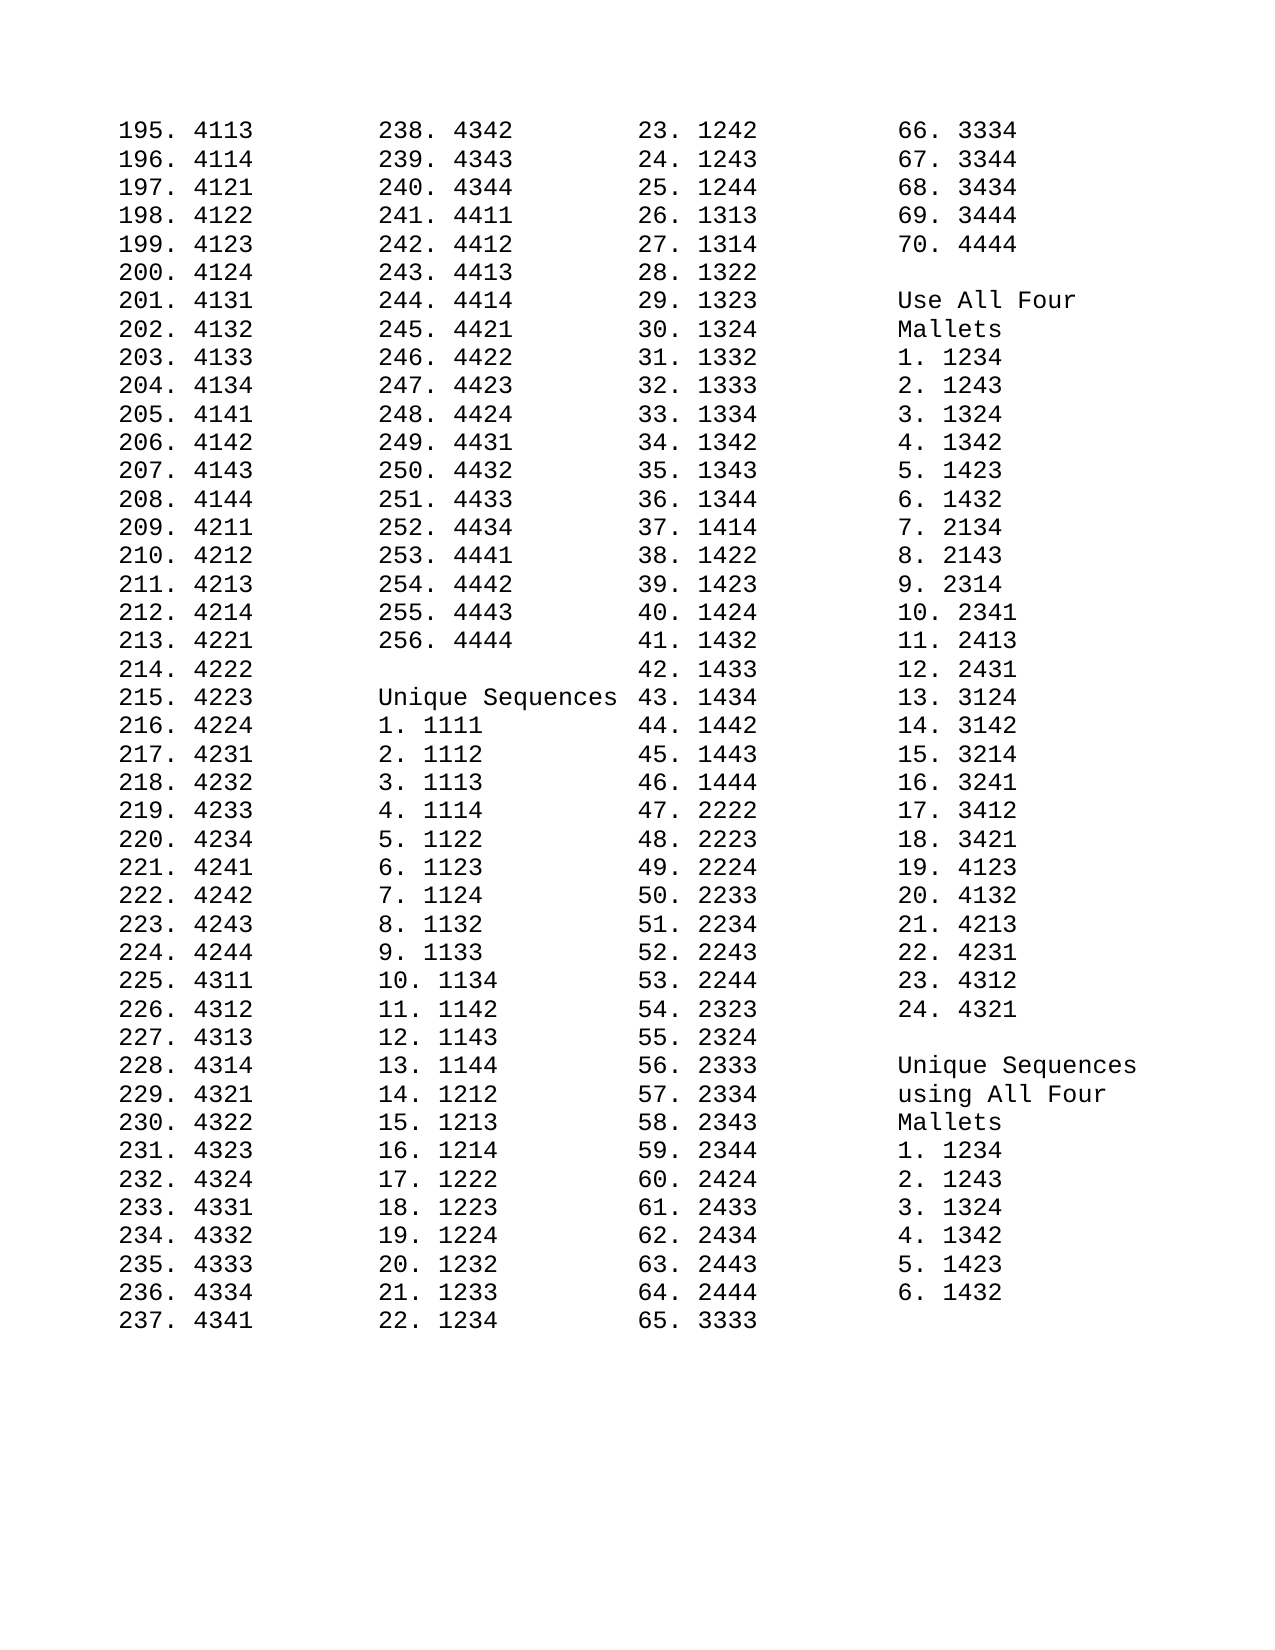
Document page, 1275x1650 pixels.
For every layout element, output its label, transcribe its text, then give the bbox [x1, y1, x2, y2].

text 18. 3421 [897, 826, 1157, 855]
text 45. 1443 [637, 741, 897, 770]
text 229. 4321 [118, 1081, 378, 1110]
text 47. 2222 [637, 798, 897, 826]
text 4. 1342 [897, 1223, 1157, 1251]
text 8. 2143 [897, 543, 1157, 571]
text 17. 3412 [897, 798, 1157, 826]
text 51. 2234 [637, 911, 897, 940]
text 69. 3444 [897, 203, 1157, 231]
text 236. 4334 [118, 1280, 378, 1308]
text 30. 1324 [637, 316, 897, 345]
text 33. 1334 [637, 401, 897, 430]
text 63. 2443 [637, 1251, 897, 1280]
text 39. 1423 [637, 571, 897, 600]
text 207. 4143 [118, 458, 378, 486]
text 22. 1234 [378, 1308, 637, 1336]
text Use All Four Mallets [897, 288, 1157, 345]
text 215. 4223 [118, 685, 378, 713]
text 212. 4214 [118, 600, 378, 628]
text 2. 1112 [378, 741, 637, 770]
text 37. 1414 [637, 515, 897, 543]
text 35. 1343 [637, 458, 897, 486]
text 23. 4312 [897, 968, 1157, 996]
text 239. 4343 [378, 146, 637, 175]
text 49. 2224 [637, 855, 897, 883]
text 44. 1442 [637, 713, 897, 741]
text 198. 4122 [118, 203, 378, 231]
text 43. 1434 [637, 685, 897, 713]
text 5. 1122 [378, 826, 637, 855]
text 50. 2233 [637, 883, 897, 911]
text 19. 1224 [378, 1223, 637, 1251]
text 13. 3124 [897, 685, 1157, 713]
text 227. 4313 [118, 1025, 378, 1053]
text 253. 4441 [378, 543, 637, 571]
text 8. 1132 [378, 911, 637, 940]
text 211. 4213 [118, 571, 378, 600]
text 204. 4134 [118, 373, 378, 401]
text 218. 4232 [118, 770, 378, 798]
text 209. 4211 [118, 515, 378, 543]
text 241. 4411 [378, 203, 637, 231]
text 15. 3214 [897, 741, 1157, 770]
text 200. 4124 [118, 260, 378, 288]
text 58. 2343 [637, 1110, 897, 1138]
text 245. 4421 [378, 316, 637, 345]
text 65. 3333 [637, 1308, 897, 1336]
text 9. 2314 [897, 571, 1157, 600]
text 23. 1242 [637, 118, 897, 146]
text 220. 4234 [118, 826, 378, 855]
text 234. 4332 [118, 1223, 378, 1251]
text 6. 1123 [378, 855, 637, 883]
text 226. 4312 [118, 996, 378, 1025]
text 2. 1243 [897, 373, 1157, 401]
text 17. 1222 [378, 1166, 637, 1195]
text 256. 4444 [378, 628, 637, 656]
text 196. 4114 [118, 146, 378, 175]
text 31. 1332 [637, 345, 897, 373]
text 219. 4233 [118, 798, 378, 826]
text 248. 4424 [378, 401, 637, 430]
text 203. 4133 [118, 345, 378, 373]
text 26. 1313 [637, 203, 897, 231]
text 29. 1323 [637, 288, 897, 316]
text 255. 4443 [378, 600, 637, 628]
text 246. 4422 [378, 345, 637, 373]
text 230. 4322 [118, 1110, 378, 1138]
text 19. 4123 [897, 855, 1157, 883]
text 59. 2344 [637, 1138, 897, 1166]
text 40. 1424 [637, 600, 897, 628]
text 55. 2324 [637, 1025, 897, 1053]
text 46. 1444 [637, 770, 897, 798]
text 1. 1234 [897, 1138, 1157, 1166]
text 223. 4243 [118, 911, 378, 940]
text 221. 4241 [118, 855, 378, 883]
text 250. 4432 [378, 458, 637, 486]
text 195. 4113 [118, 118, 378, 146]
text 1. 1234 [897, 345, 1157, 373]
text 210. 4212 [118, 543, 378, 571]
text 202. 4132 [118, 316, 378, 345]
text 21. 4213 [897, 911, 1157, 940]
text 54. 2323 [637, 996, 897, 1025]
text 231. 4323 [118, 1138, 378, 1166]
text 216. 4224 [118, 713, 378, 741]
text 6. 1432 [897, 1280, 1157, 1308]
text 205. 4141 [118, 401, 378, 430]
text 16. 1214 [378, 1138, 637, 1166]
text 68. 3434 [897, 175, 1157, 203]
text 64. 2444 [637, 1280, 897, 1308]
text 67. 3344 [897, 146, 1157, 175]
text 13. 1144 [378, 1053, 637, 1081]
text 20. 1232 [378, 1251, 637, 1280]
text 251. 4433 [378, 486, 637, 515]
text 199. 4123 [118, 231, 378, 260]
text 53. 2244 [637, 968, 897, 996]
text 7. 1124 [378, 883, 637, 911]
text 36. 1344 [637, 486, 897, 515]
text 16. 3241 [897, 770, 1157, 798]
text 60. 2424 [637, 1166, 897, 1195]
text 62. 2434 [637, 1223, 897, 1251]
text 41. 1432 [637, 628, 897, 656]
text 4. 1342 [897, 430, 1157, 458]
text 6. 1432 [897, 486, 1157, 515]
text 235. 4333 [118, 1251, 378, 1280]
text 66. 3334 [897, 118, 1157, 146]
text 25. 1244 [637, 175, 897, 203]
text 18. 1223 [378, 1195, 637, 1223]
text 206. 4142 [118, 430, 378, 458]
text 22. 4231 [897, 940, 1157, 968]
text 2. 1243 [897, 1166, 1157, 1195]
text 9. 1133 [378, 940, 637, 968]
text 243. 4413 [378, 260, 637, 288]
text 201. 4131 [118, 288, 378, 316]
text 34. 1342 [637, 430, 897, 458]
text 11. 1142 [378, 996, 637, 1025]
text 225. 4311 [118, 968, 378, 996]
text 254. 4442 [378, 571, 637, 600]
text 52. 2243 [637, 940, 897, 968]
text 232. 4324 [118, 1166, 378, 1195]
text Unique Sequences [378, 685, 637, 713]
text 42. 1433 [637, 656, 897, 685]
text 38. 1422 [637, 543, 897, 571]
text 249. 4431 [378, 430, 637, 458]
text 1. 1111 [378, 713, 637, 741]
text 24. 4321 [897, 996, 1157, 1025]
text 3. 1113 [378, 770, 637, 798]
text 240. 4344 [378, 175, 637, 203]
text 7. 2134 [897, 515, 1157, 543]
text 15. 1213 [378, 1110, 637, 1138]
text 14. 3142 [897, 713, 1157, 741]
text 10. 2341 [897, 600, 1157, 628]
text 4. 1114 [378, 798, 637, 826]
text 57. 2334 [637, 1081, 897, 1110]
text 238. 4342 [378, 118, 637, 146]
text 252. 4434 [378, 515, 637, 543]
text 12. 2431 [897, 656, 1157, 685]
text 224. 4244 [118, 940, 378, 968]
text 56. 2333 [637, 1053, 897, 1081]
text 197. 4121 [118, 175, 378, 203]
text 11. 2413 [897, 628, 1157, 656]
text 228. 4314 [118, 1053, 378, 1081]
text 12. 1143 [378, 1025, 637, 1053]
text 32. 1333 [637, 373, 897, 401]
text 14. 1212 [378, 1081, 637, 1110]
text 61. 2433 [637, 1195, 897, 1223]
text 247. 4423 [378, 373, 637, 401]
text 244. 4414 [378, 288, 637, 316]
text 24. 1243 [637, 146, 897, 175]
text 48. 2223 [637, 826, 897, 855]
text 10. 1134 [378, 968, 637, 996]
text 242. 4412 [378, 231, 637, 260]
text 21. 1233 [378, 1280, 637, 1308]
text 222. 4242 [118, 883, 378, 911]
text 237. 4341 [118, 1308, 378, 1336]
text 208. 4144 [118, 486, 378, 515]
text 3. 1324 [897, 401, 1157, 430]
text 213. 4221 [118, 628, 378, 656]
text 28. 1322 [637, 260, 897, 288]
text 27. 1314 [637, 231, 897, 260]
text 20. 4132 [897, 883, 1157, 911]
text Unique Sequences using All Four Mallets [897, 1053, 1157, 1138]
text 5. 1423 [897, 1251, 1157, 1280]
text 233. 4331 [118, 1195, 378, 1223]
text 3. 1324 [897, 1195, 1157, 1223]
text 214. 4222 [118, 656, 378, 685]
text 70. 4444 [897, 231, 1157, 260]
text 217. 4231 [118, 741, 378, 770]
text 5. 1423 [897, 458, 1157, 486]
